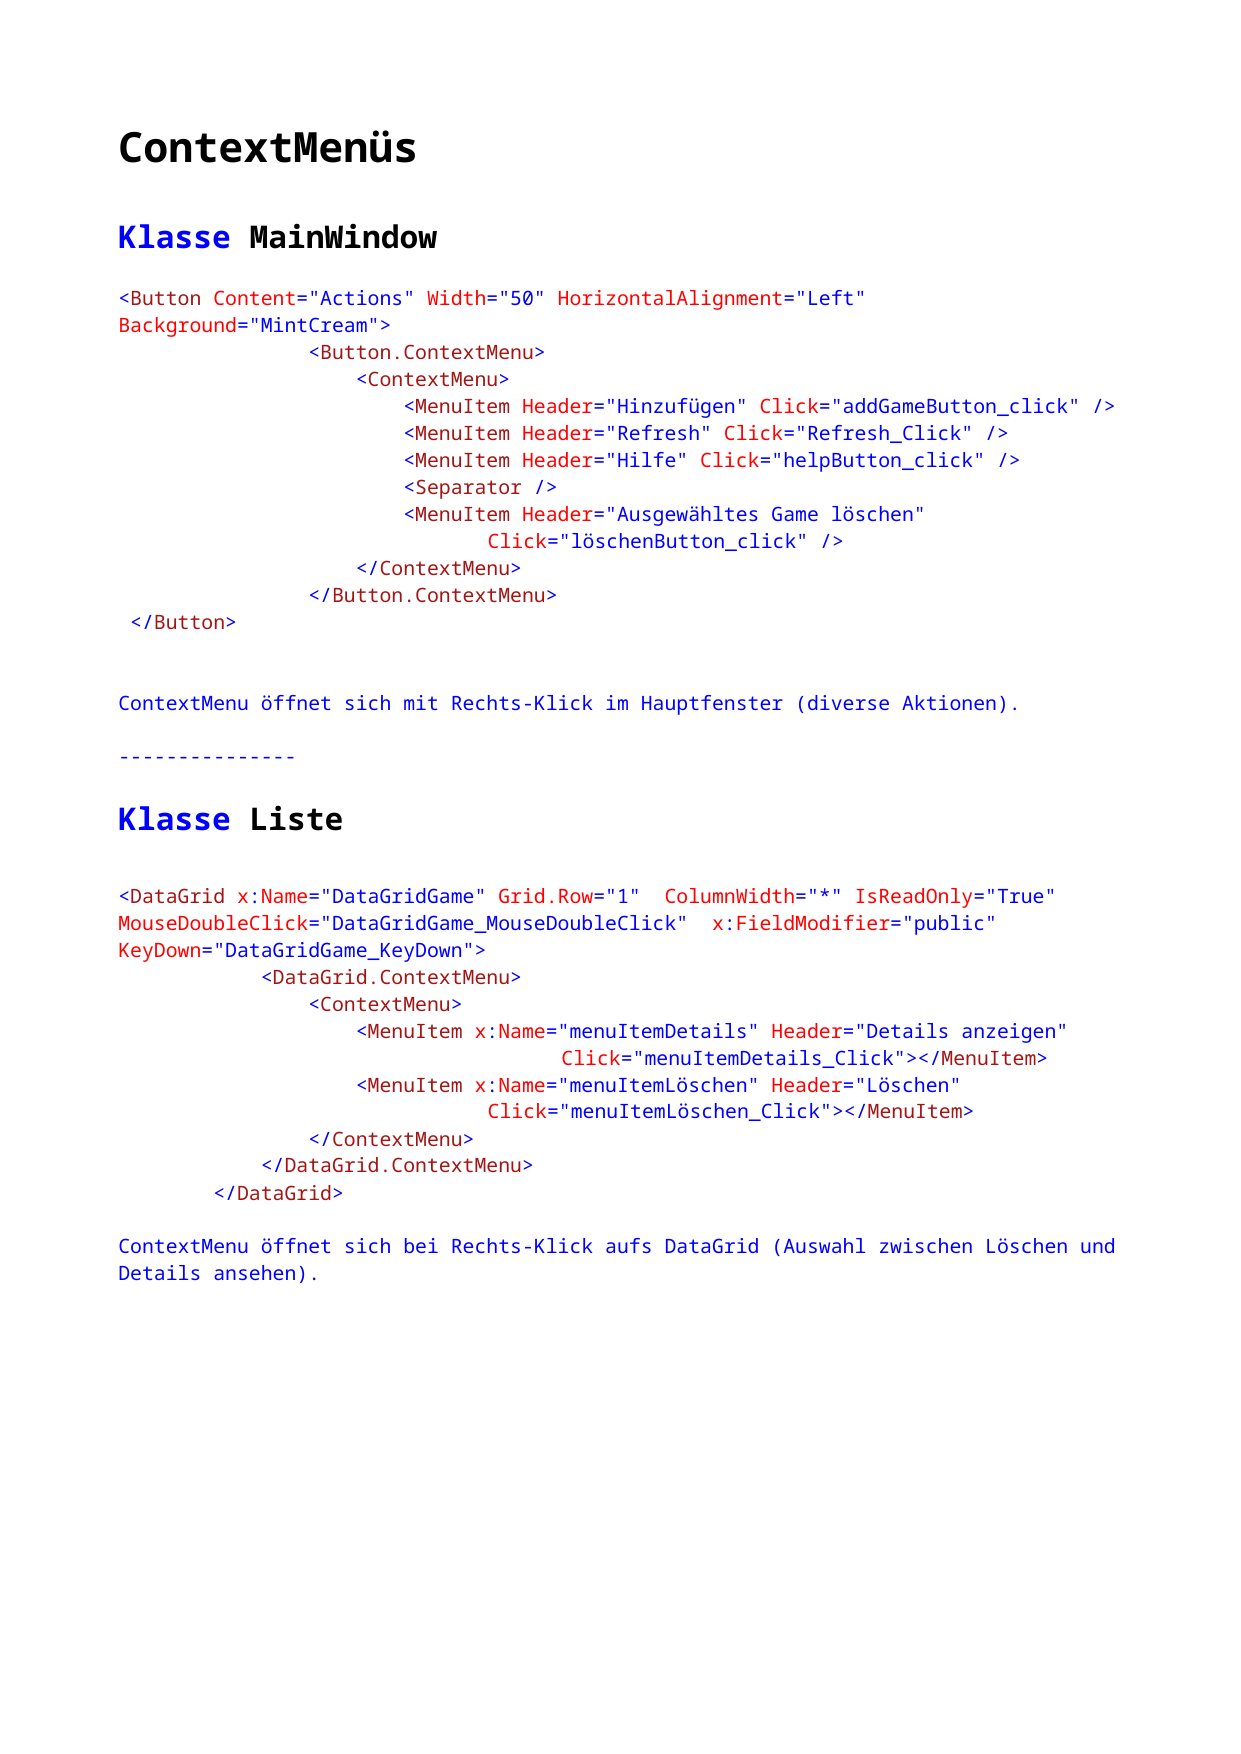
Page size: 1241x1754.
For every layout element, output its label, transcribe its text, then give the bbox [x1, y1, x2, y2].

text <Button Content="Actions" Width="50" HorizontalAlignment="Left" Background="MintCream"> [118, 284, 1122, 338]
text ContextMenüs [118, 118, 1122, 175]
text <MenuItem Header="Refresh" Click="Refresh_Click" /> [118, 419, 1122, 446]
text <Separator /> [118, 473, 1122, 500]
text <MenuItem Header="Hilfe" Click="helpButton_click" /> [118, 446, 1122, 473]
text </ContextMenu> [118, 554, 1122, 581]
text <MenuItem Header="Hinzufügen" Click="addGameButton_click" /> [118, 392, 1122, 419]
text </DataGrid> [118, 1179, 1122, 1206]
text </Button> [118, 608, 1122, 635]
text <ContextMenu> [118, 365, 1122, 392]
text <MenuItem Header="Ausgewähltes Game löschen" Click="löschenButton_click" /> [118, 500, 1122, 554]
text ContextMenu öffnet sich bei Rechts-Klick aufs DataGrid (Auswahl zwischen Löschen und Details ansehen). [118, 1233, 1122, 1287]
text <ContextMenu> [118, 990, 1122, 1017]
text --------------- [118, 743, 1122, 770]
text </ContextMenu> [118, 1125, 1122, 1152]
text <MenuItem x:Name="menuItemLöschen" Header="Löschen" Click="menuItemLöschen_Click"></MenuItem> [118, 1071, 1122, 1125]
text </DataGrid.ContextMenu> [118, 1152, 1122, 1179]
text <DataGrid.ContextMenu> [118, 963, 1122, 990]
text ContextMenu öffnet sich mit Rechts-Klick im Hauptfenster (diverse Aktionen). [118, 689, 1122, 716]
text <MenuItem x:Name="menuItemDetails" Header="Details anzeigen" Click="menuItemDetails_Click"></MenuItem> [118, 1017, 1122, 1071]
text <DataGrid x:Name="DataGridGame" Grid.Row="1" ColumnWidth="*" IsReadOnly="True" MouseDoubleClick="DataGridGame_MouseDoubleClick" x:FieldModifier="public" KeyDown="DataGridGame_KeyDown"> [118, 882, 1122, 963]
text </Button.ContextMenu> [118, 581, 1122, 608]
text Klasse MainWindow [118, 214, 1122, 257]
text <Button.ContextMenu> [118, 338, 1122, 365]
text Klasse Liste [118, 797, 1122, 839]
